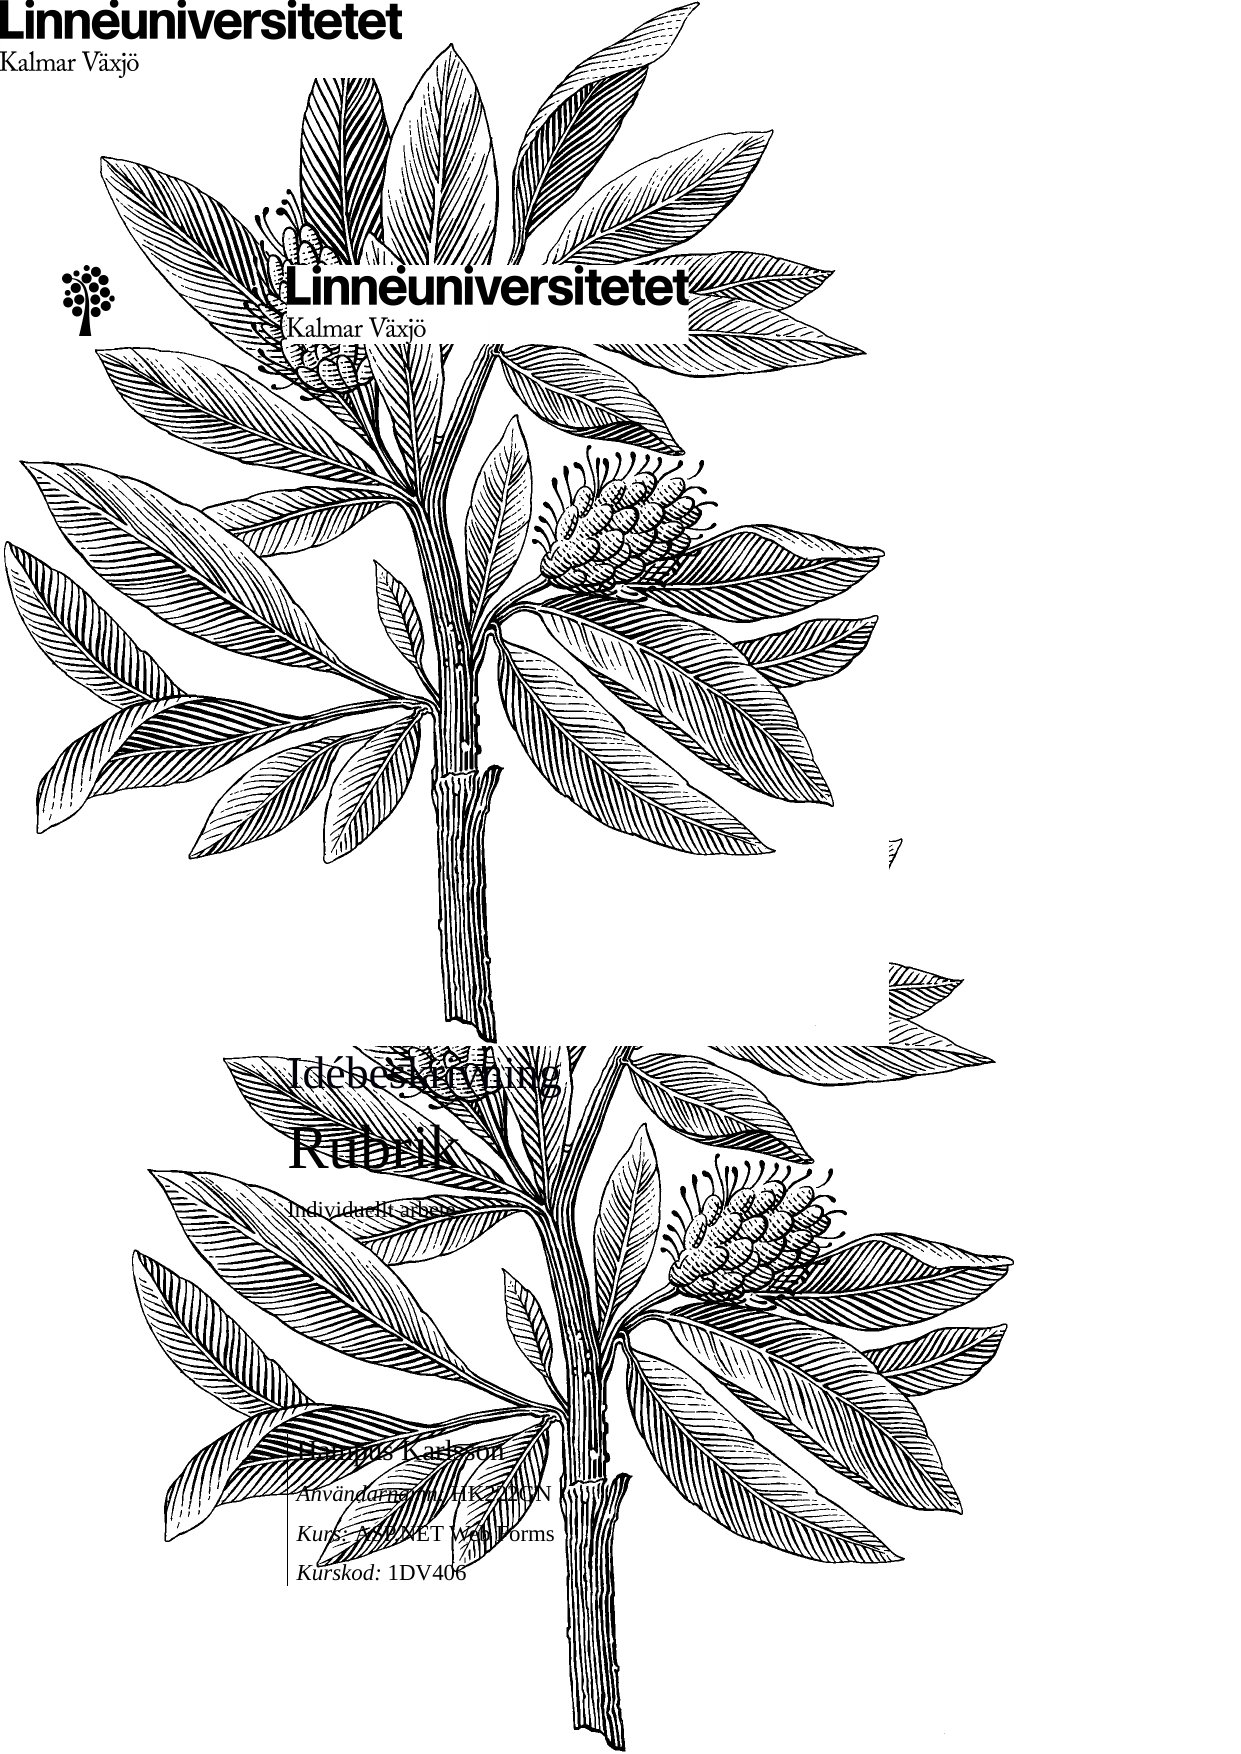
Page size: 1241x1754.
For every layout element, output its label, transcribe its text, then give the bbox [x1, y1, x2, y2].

text Rubrik [1018, 1111, 1067, 1182]
table_header Idébeskrivning [889, 415, 1079, 1111]
picture [0, 0, 1018, 1754]
text Individuellt arbete [1018, 1195, 1067, 1222]
